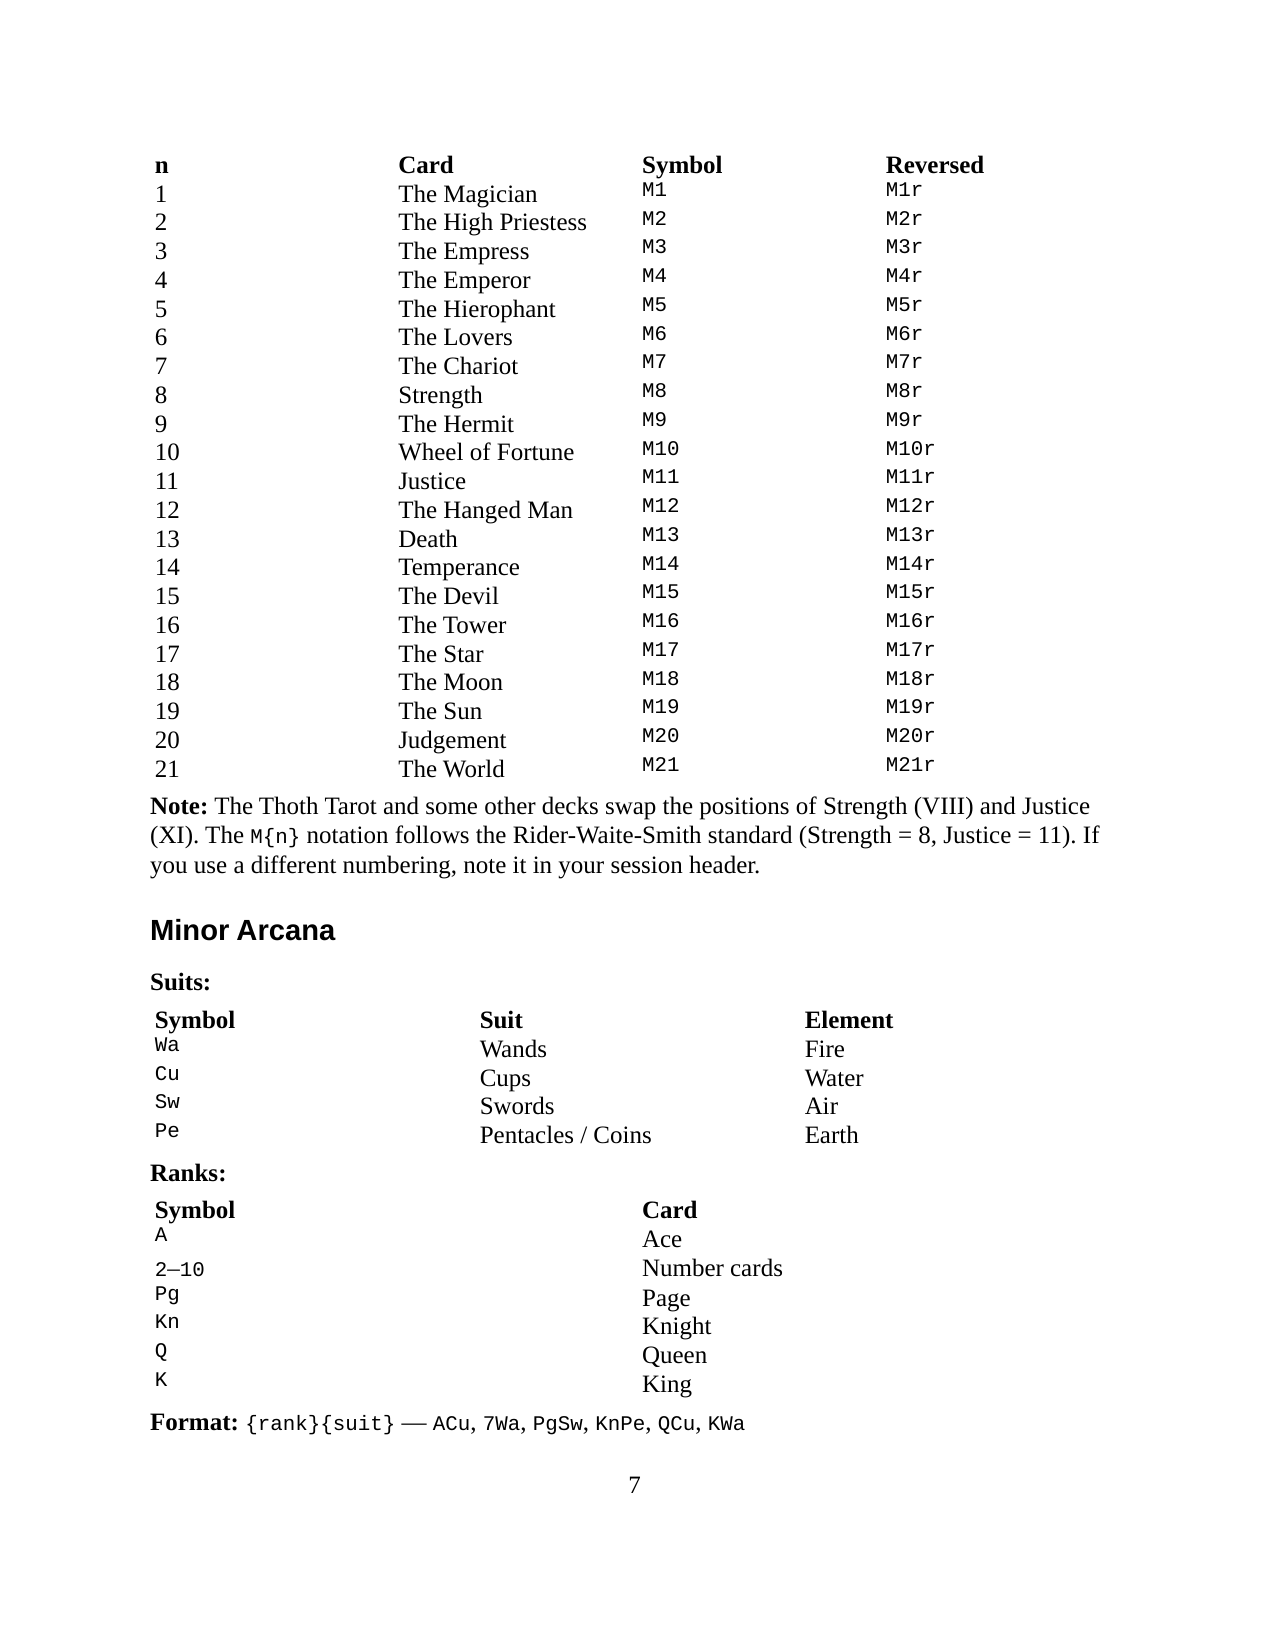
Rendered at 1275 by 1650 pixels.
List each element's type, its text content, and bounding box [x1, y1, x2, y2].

table_cell The World [394, 754, 637, 782]
table_cell M1r [881, 179, 1125, 207]
table_cell M6 [638, 323, 881, 351]
table_cell M2 [638, 208, 881, 236]
table_cell The Magician [394, 179, 637, 207]
table_cell The Moon [394, 668, 637, 696]
table_cell M21r [881, 754, 1125, 782]
table_cell 5 [150, 294, 394, 322]
table_cell 20 [150, 725, 394, 754]
table_cell Q [150, 1340, 637, 1369]
table_cell Wa [150, 1034, 475, 1063]
table_cell 11 [150, 466, 394, 495]
table_cell Wheel of Fortune [394, 438, 637, 466]
table_cell M13 [638, 524, 881, 552]
table_cell 2 [150, 208, 394, 236]
table_cell 7 [150, 351, 394, 380]
table_cell M16 [638, 610, 881, 639]
table_cell M12 [638, 495, 881, 524]
table_cell 15 [150, 581, 394, 610]
table_cell Queen [638, 1340, 1125, 1369]
table_cell 12 [150, 495, 394, 524]
table_cell Number cards [638, 1253, 1125, 1283]
table_cell The Empress [394, 236, 637, 265]
table_cell 6 [150, 323, 394, 351]
table_cell The High Priestess [394, 208, 637, 236]
table_cell M14r [881, 553, 1125, 581]
table_cell 19 [150, 696, 394, 725]
table_cell M16r [881, 610, 1125, 639]
table_cell The Lovers [394, 323, 637, 351]
text Ranks: [150, 1158, 1125, 1187]
text Format: {rank}{suit} — ACu, 7Wa, PgSw, KnPe, QCu, KWa [150, 1407, 1125, 1436]
table_cell M13r [881, 524, 1125, 552]
table_cell 3 [150, 236, 394, 265]
table_cell Knight [638, 1311, 1125, 1340]
table_cell M17 [638, 639, 881, 667]
table_cell Fire [800, 1034, 1125, 1063]
table_cell M20r [881, 725, 1125, 754]
table_cell 17 [150, 639, 394, 667]
table_cell K [150, 1369, 637, 1398]
subtitle Minor Arcana [150, 912, 1125, 946]
table_cell The Emperor [394, 265, 637, 294]
table_cell M10 [638, 438, 881, 466]
table_cell The Hermit [394, 409, 637, 437]
table_cell M4r [881, 265, 1125, 294]
table_cell Judgement [394, 725, 637, 754]
table_cell M15 [638, 581, 881, 610]
table_cell M2r [881, 208, 1125, 236]
table_header Card [394, 150, 637, 179]
table_cell 21 [150, 754, 394, 782]
table_cell The Chariot [394, 351, 637, 380]
table_cell Temperance [394, 553, 637, 581]
table_header Symbol [150, 1005, 475, 1034]
table_cell Pentacles / Coins [475, 1120, 800, 1149]
table_cell M7 [638, 351, 881, 380]
table_cell King [638, 1369, 1125, 1398]
table_cell 13 [150, 524, 394, 552]
table_cell Cups [475, 1063, 800, 1091]
table_cell 1 [150, 179, 394, 207]
table_header Symbol [150, 1196, 637, 1224]
table_cell Strength [394, 380, 637, 409]
table_cell M1 [638, 179, 881, 207]
table_cell 8 [150, 380, 394, 409]
table_cell Wands [475, 1034, 800, 1063]
table_cell The Sun [394, 696, 637, 725]
table_cell Earth [800, 1120, 1125, 1149]
table_cell M15r [881, 581, 1125, 610]
table_header Symbol [638, 150, 881, 179]
table_cell M18 [638, 668, 881, 696]
table_cell M19 [638, 696, 881, 725]
table_header Element [800, 1005, 1125, 1034]
table_cell 9 [150, 409, 394, 437]
table_cell M10r [881, 438, 1125, 466]
table_cell M21 [638, 754, 881, 782]
table_cell The Hierophant [394, 294, 637, 322]
table_cell M11r [881, 466, 1125, 495]
text Suits: [150, 967, 1125, 996]
table_header Card [638, 1196, 1125, 1224]
table_cell M3r [881, 236, 1125, 265]
table_cell 4 [150, 265, 394, 294]
table_cell A [150, 1224, 637, 1253]
table_cell Pe [150, 1120, 475, 1149]
table_cell M12r [881, 495, 1125, 524]
table_cell M6r [881, 323, 1125, 351]
table_cell M18r [881, 668, 1125, 696]
table_cell M5 [638, 294, 881, 322]
table_cell M9r [881, 409, 1125, 437]
table_cell Justice [394, 466, 637, 495]
table_cell 10 [150, 438, 394, 466]
table_cell M19r [881, 696, 1125, 725]
table_cell M11 [638, 466, 881, 495]
table_cell Air [800, 1091, 1125, 1120]
table_cell Cu [150, 1063, 475, 1091]
text Note: The Thoth Tarot and some other decks swap the positions of Strength (VIII) and Justice (XI). The M{n} notation follows the Rider-Waite-Smith standard (Strength = 8, Justice = 11). If you use a different numbering, note it in your session header. [150, 791, 1125, 878]
table_cell M4 [638, 265, 881, 294]
table_header n [150, 150, 394, 179]
table_header Suit [475, 1005, 800, 1034]
table_cell M8 [638, 380, 881, 409]
table_cell Swords [475, 1091, 800, 1120]
table_cell 16 [150, 610, 394, 639]
table_cell 18 [150, 668, 394, 696]
table_cell M20 [638, 725, 881, 754]
table_cell 14 [150, 553, 394, 581]
table_cell The Devil [394, 581, 637, 610]
table_cell M17r [881, 639, 1125, 667]
table_cell M7r [881, 351, 1125, 380]
table_cell Sw [150, 1091, 475, 1120]
table_cell The Star [394, 639, 637, 667]
table_header Reversed [881, 150, 1125, 179]
table_cell Page [638, 1283, 1125, 1311]
table_cell M14 [638, 553, 881, 581]
table_cell 2–10 [150, 1253, 637, 1283]
table_cell Water [800, 1063, 1125, 1091]
table_cell Kn [150, 1311, 637, 1340]
table_cell Pg [150, 1283, 637, 1311]
table_cell M3 [638, 236, 881, 265]
table_cell M8r [881, 380, 1125, 409]
table_cell The Hanged Man [394, 495, 637, 524]
table_cell The Tower [394, 610, 637, 639]
table_cell Death [394, 524, 637, 552]
table_cell Ace [638, 1224, 1125, 1253]
table_cell M5r [881, 294, 1125, 322]
table_cell M9 [638, 409, 881, 437]
